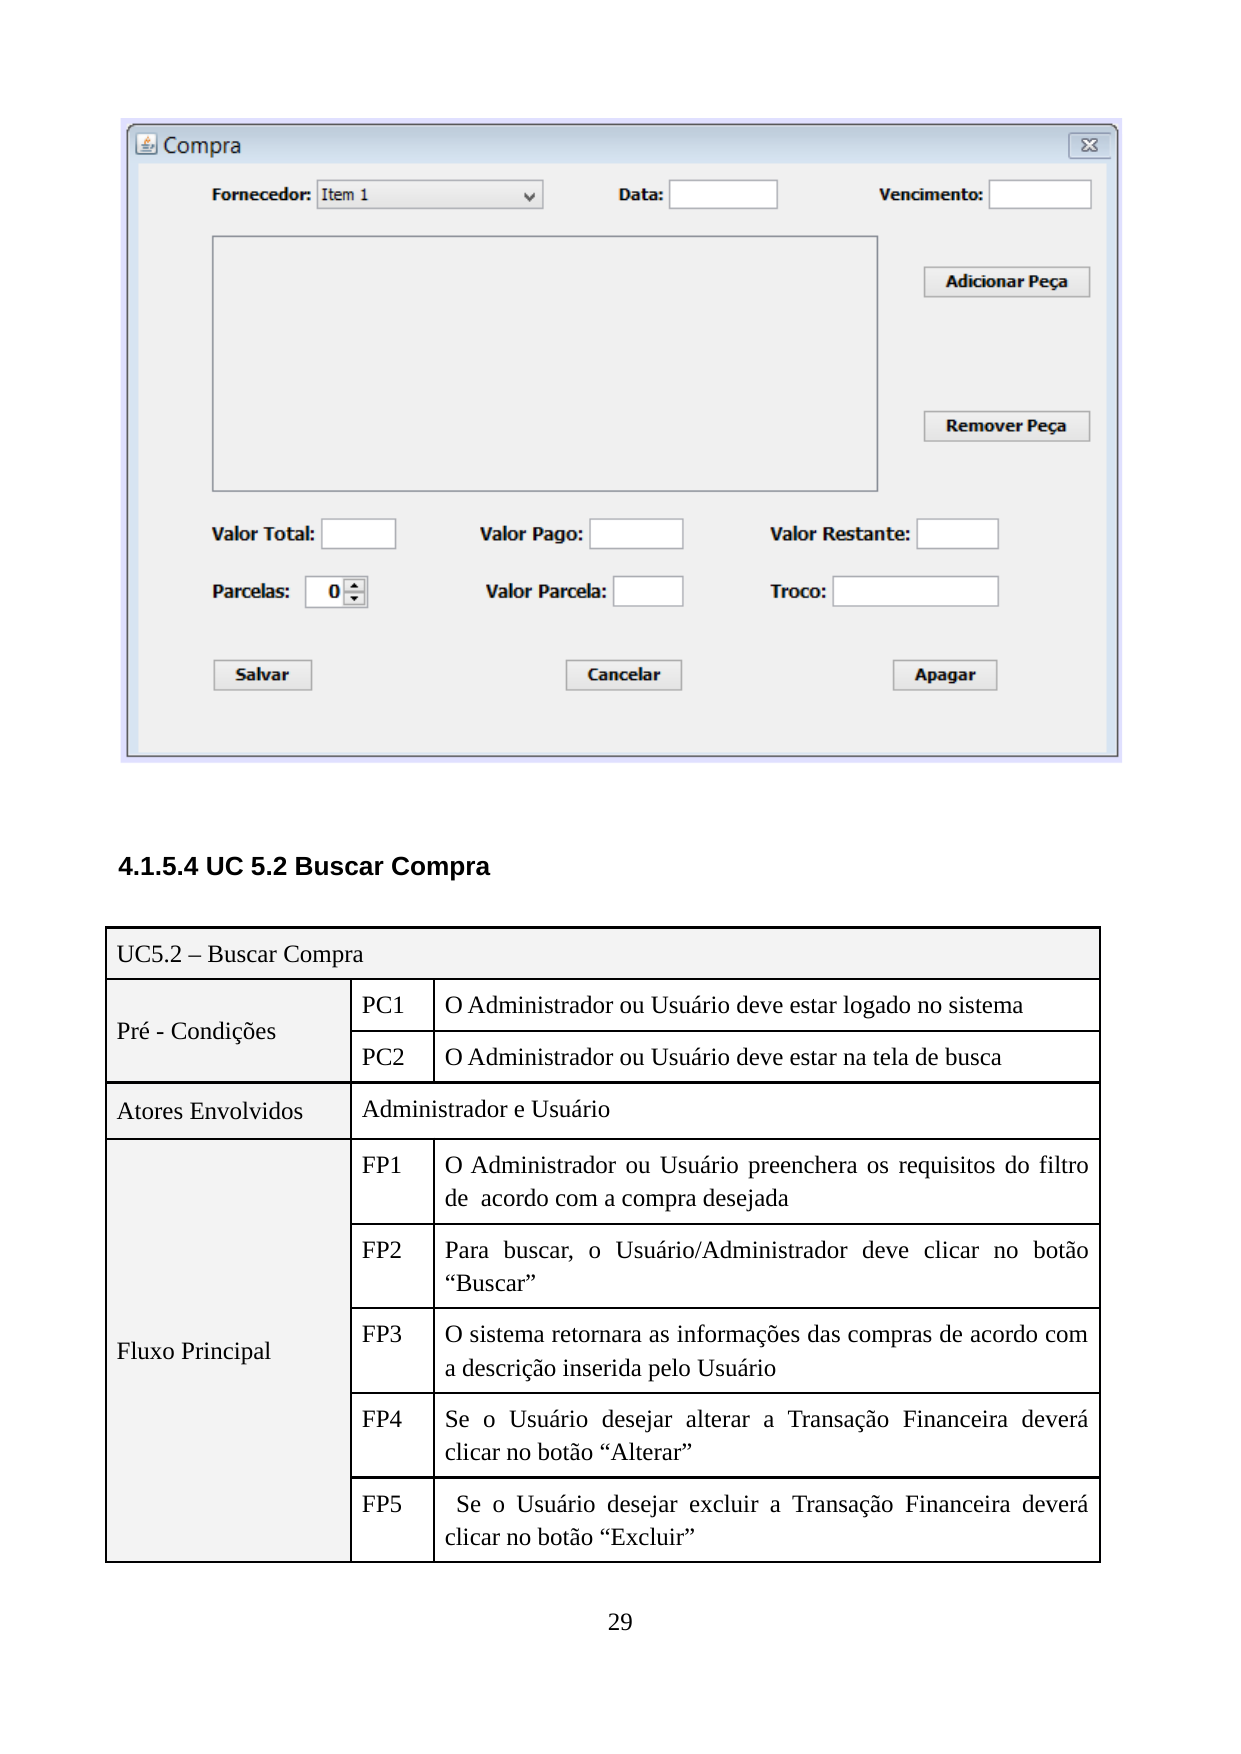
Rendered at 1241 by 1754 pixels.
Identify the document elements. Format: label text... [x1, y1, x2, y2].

table_cell PC1 [352, 980, 433, 1030]
table_cell Se o Usuário desejar excluir a Transação Financeira deverá clicar no botão “Excluir” [435, 1479, 1099, 1561]
table_cell FP1 [352, 1140, 433, 1222]
table_cell PC2 [352, 1032, 433, 1081]
table_cell FP2 [352, 1225, 433, 1307]
table_cell Para buscar, o Usuário/Administrador deve clicar no botão “Buscar” [435, 1225, 1099, 1307]
table_cell Administrador e Usuário [352, 1084, 1099, 1138]
table_cell O Administrador ou Usuário deve estar na tela de busca [435, 1032, 1099, 1081]
table_cell FP3 [352, 1309, 433, 1392]
table_cell Pré - Condições [107, 980, 350, 1081]
table_cell FP5 [352, 1479, 433, 1561]
subtitle 4.1.5.4 UC 5.2 Buscar Compra [118, 851, 1122, 881]
table_cell O Administrador ou Usuário preenchera os requisitos do filtro de acordo com a compra desejada [435, 1140, 1099, 1222]
table_cell FP4 [352, 1394, 433, 1476]
table_cell O Administrador ou Usuário deve estar logado no sistema [435, 980, 1099, 1030]
picture [118, 118, 1123, 766]
table_header UC5.2 – Buscar Compra [107, 929, 1099, 978]
table_cell O sistema retornara as informações das compras de acordo com a descrição inserida pelo Usuário [435, 1309, 1099, 1392]
table_cell Atores Envolvidos [107, 1084, 350, 1138]
table_cell Se o Usuário desejar alterar a Transação Financeira deverá clicar no botão “Alterar” [435, 1394, 1099, 1476]
table_cell Fluxo Principal [107, 1140, 350, 1561]
